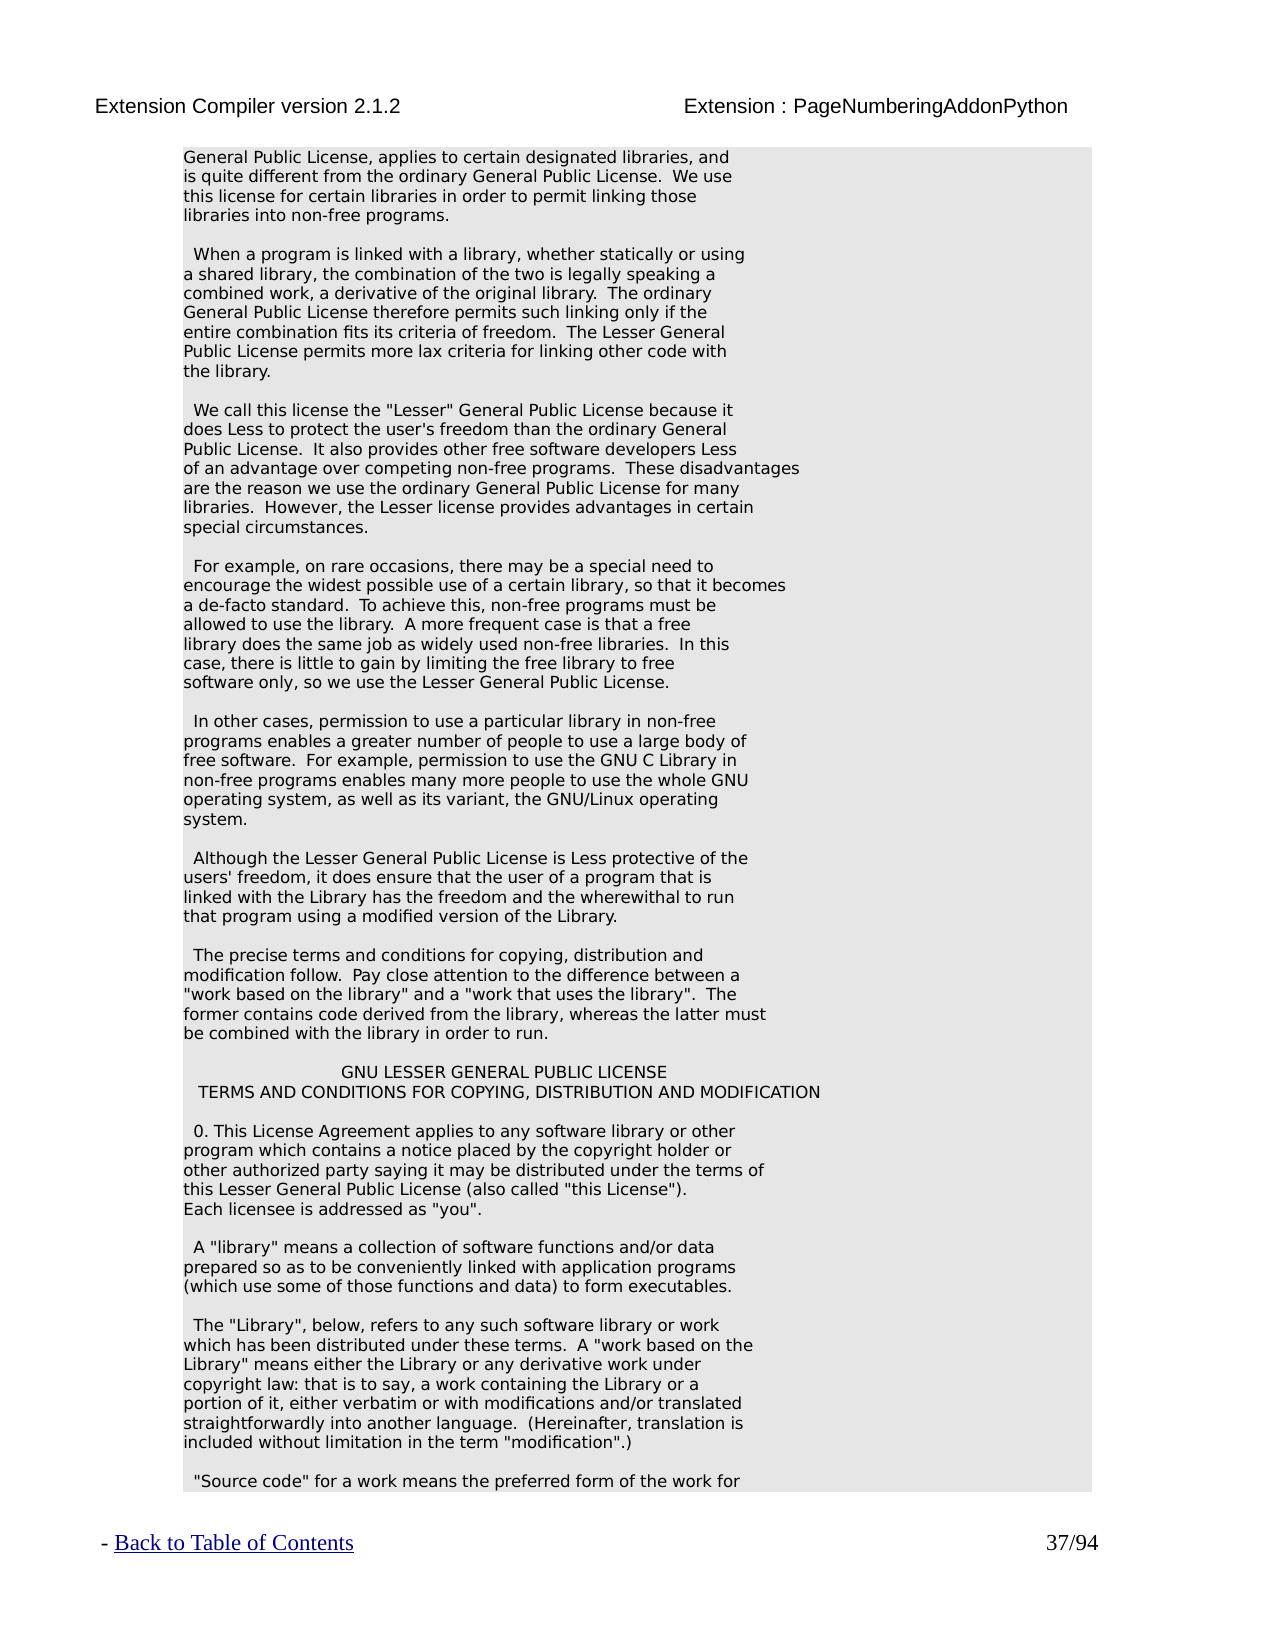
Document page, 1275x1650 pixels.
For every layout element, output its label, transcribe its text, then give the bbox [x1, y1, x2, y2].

text users' freedom, it does ensure that the user of a program that is [183, 868, 1092, 888]
text Although the Lesser General Public License is Less protective of the [183, 849, 1092, 868]
text A "library" means a collection of software functions and/or data [183, 1238, 1092, 1258]
text entire combination fits its criteria of freedom. The Lesser General [183, 323, 1092, 342]
text In other cases, permission to use a particular library in non-free [183, 712, 1092, 732]
text Public License permits more lax criteria for linking other code with [183, 342, 1092, 362]
text "work based on the library" and a "work that uses the library". The [183, 985, 1092, 1004]
text system. [183, 810, 1092, 829]
text For example, on rare occasions, there may be a special need to [183, 557, 1092, 576]
text copyright law: that is to say, a work containing the Library or a [183, 1375, 1092, 1394]
text Library" means either the Library or any derivative work under [183, 1355, 1092, 1375]
text former contains code derived from the library, whereas the latter must [183, 1004, 1092, 1024]
text When a program is linked with a library, whether statically or using [183, 245, 1092, 264]
text that program using a modified version of the Library. [183, 907, 1092, 927]
text straightforwardly into another language. (Hereinafter, translation is [183, 1414, 1092, 1433]
text non-free programs enables many more people to use the whole GNU [183, 771, 1092, 790]
text of an advantage over competing non-free programs. These disadvantages [183, 459, 1092, 479]
text program which contains a notice placed by the copyright holder or [183, 1141, 1092, 1160]
text the library. [183, 362, 1092, 381]
text linked with the Library has the freedom and the wherewithal to run [183, 888, 1092, 907]
text TERMS AND CONDITIONS FOR COPYING, DISTRIBUTION AND MODIFICATION [183, 1082, 1092, 1102]
text modification follow. Pay close attention to the difference between a [183, 966, 1092, 985]
text The "Library", below, refers to any such software library or work [183, 1316, 1092, 1336]
text Each licensee is addressed as "you". [183, 1199, 1092, 1219]
text libraries. However, the Lesser license provides advantages in certain [183, 498, 1092, 518]
text combined work, a derivative of the original library. The ordinary [183, 284, 1092, 303]
text portion of it, either verbatim or with modifications and/or translated [183, 1394, 1092, 1414]
text free software. For example, permission to use the GNU C Library in [183, 751, 1092, 771]
text General Public License therefore permits such linking only if the [183, 303, 1092, 323]
text a de-facto standard. To achieve this, non-free programs must be [183, 596, 1092, 615]
text a shared library, the combination of the two is legally speaking a [183, 264, 1092, 284]
text The precise terms and conditions for copying, distribution and [183, 946, 1092, 966]
text other authorized party saying it may be distributed under the terms of [183, 1160, 1092, 1180]
text encourage the widest possible use of a certain library, so that it becomes [183, 576, 1092, 596]
text which has been distributed under these terms. A "work based on the [183, 1336, 1092, 1355]
text programs enables a greater number of people to use a large body of [183, 732, 1092, 751]
text prepared so as to be conveniently linked with application programs [183, 1258, 1092, 1277]
text (which use some of those functions and data) to form executables. [183, 1277, 1092, 1297]
text are the reason we use the ordinary General Public License for many [183, 479, 1092, 498]
text software only, so we use the Lesser General Public License. [183, 673, 1092, 693]
text operating system, as well as its variant, the GNU/Linux operating [183, 790, 1092, 810]
text "Source code" for a work means the preferred form of the work for [183, 1472, 1092, 1492]
text allowed to use the library. A more frequent case is that a free [183, 615, 1092, 634]
text libraries into non-free programs. [183, 206, 1092, 225]
text is quite different from the ordinary General Public License. We use [183, 167, 1092, 186]
text 0. This License Agreement applies to any software library or other [183, 1121, 1092, 1141]
text General Public License, applies to certain designated libraries, and [183, 147, 1092, 167]
text be combined with the library in order to run. [183, 1024, 1092, 1043]
text this Lesser General Public License (also called "this License"). [183, 1180, 1092, 1199]
text special circumstances. [183, 518, 1092, 537]
text Public License. It also provides other free software developers Less [183, 440, 1092, 459]
text GNU LESSER GENERAL PUBLIC LICENSE [183, 1063, 1092, 1082]
text library does the same job as widely used non-free libraries. In this [183, 634, 1092, 654]
text case, there is little to gain by limiting the free library to free [183, 654, 1092, 673]
text We call this license the "Lesser" General Public License because it [183, 401, 1092, 420]
text does Less to protect the user's freedom than the ordinary General [183, 420, 1092, 440]
text this license for certain libraries in order to permit linking those [183, 186, 1092, 206]
text included without limitation in the term "modification".) [183, 1433, 1092, 1453]
